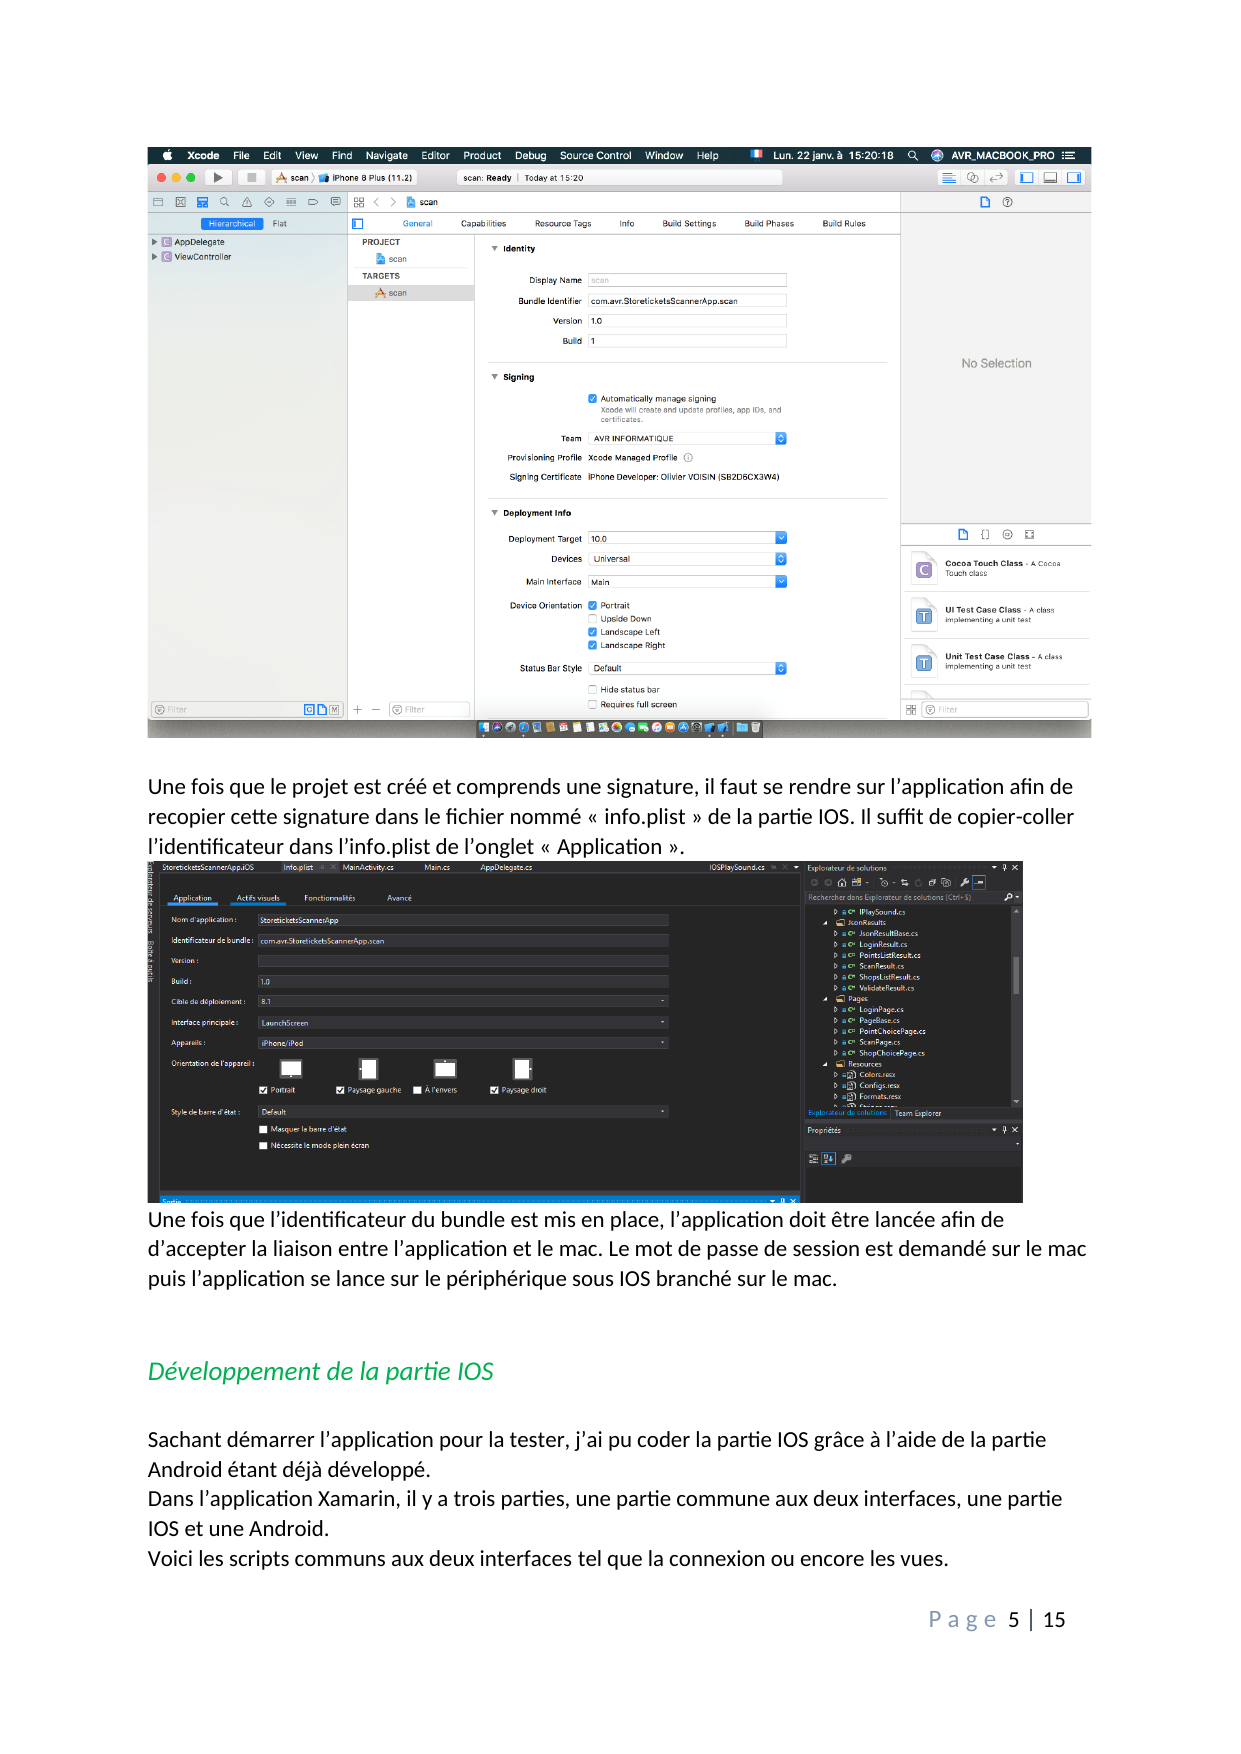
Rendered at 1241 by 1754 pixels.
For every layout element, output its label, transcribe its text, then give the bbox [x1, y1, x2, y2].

picture [147, 861, 1023, 1203]
text Sachant démarrer l’application pour la tester, j’ai pu coder la partie IOS grâce à l’aide de la partie Android étant déjà développé. [148, 1425, 1093, 1483]
text Une fois que le projet est créé et comprends une signature, il faut se rendre sur l’application afin de recopier cette signature dans le fichier nommé « info.plist » de la partie IOS. Il suffit de copier-coller l’identificateur dans l’info.plist de l’onglet « Application ». [148, 772, 1093, 1203]
text Dans l’application Xamarin, il y a trois parties, une partie commune aux deux interfaces, une partie IOS et une Android. [148, 1484, 1093, 1542]
picture [147, 147, 1092, 738]
text Voici les scripts communs aux deux interfaces tel que la connexion ou encore les vues. [148, 1544, 1093, 1572]
text Développement de la partie IOS [148, 1354, 1093, 1387]
text Une fois que l’identificateur du bundle est mis en place, l’application doit être lancée afin de d’accepter la liaison entre l’application et le mac. Le mot de passe de session est demandé sur le mac puis l’application se lance sur le périphérique sous IOS branché sur le mac. [148, 1205, 1093, 1292]
